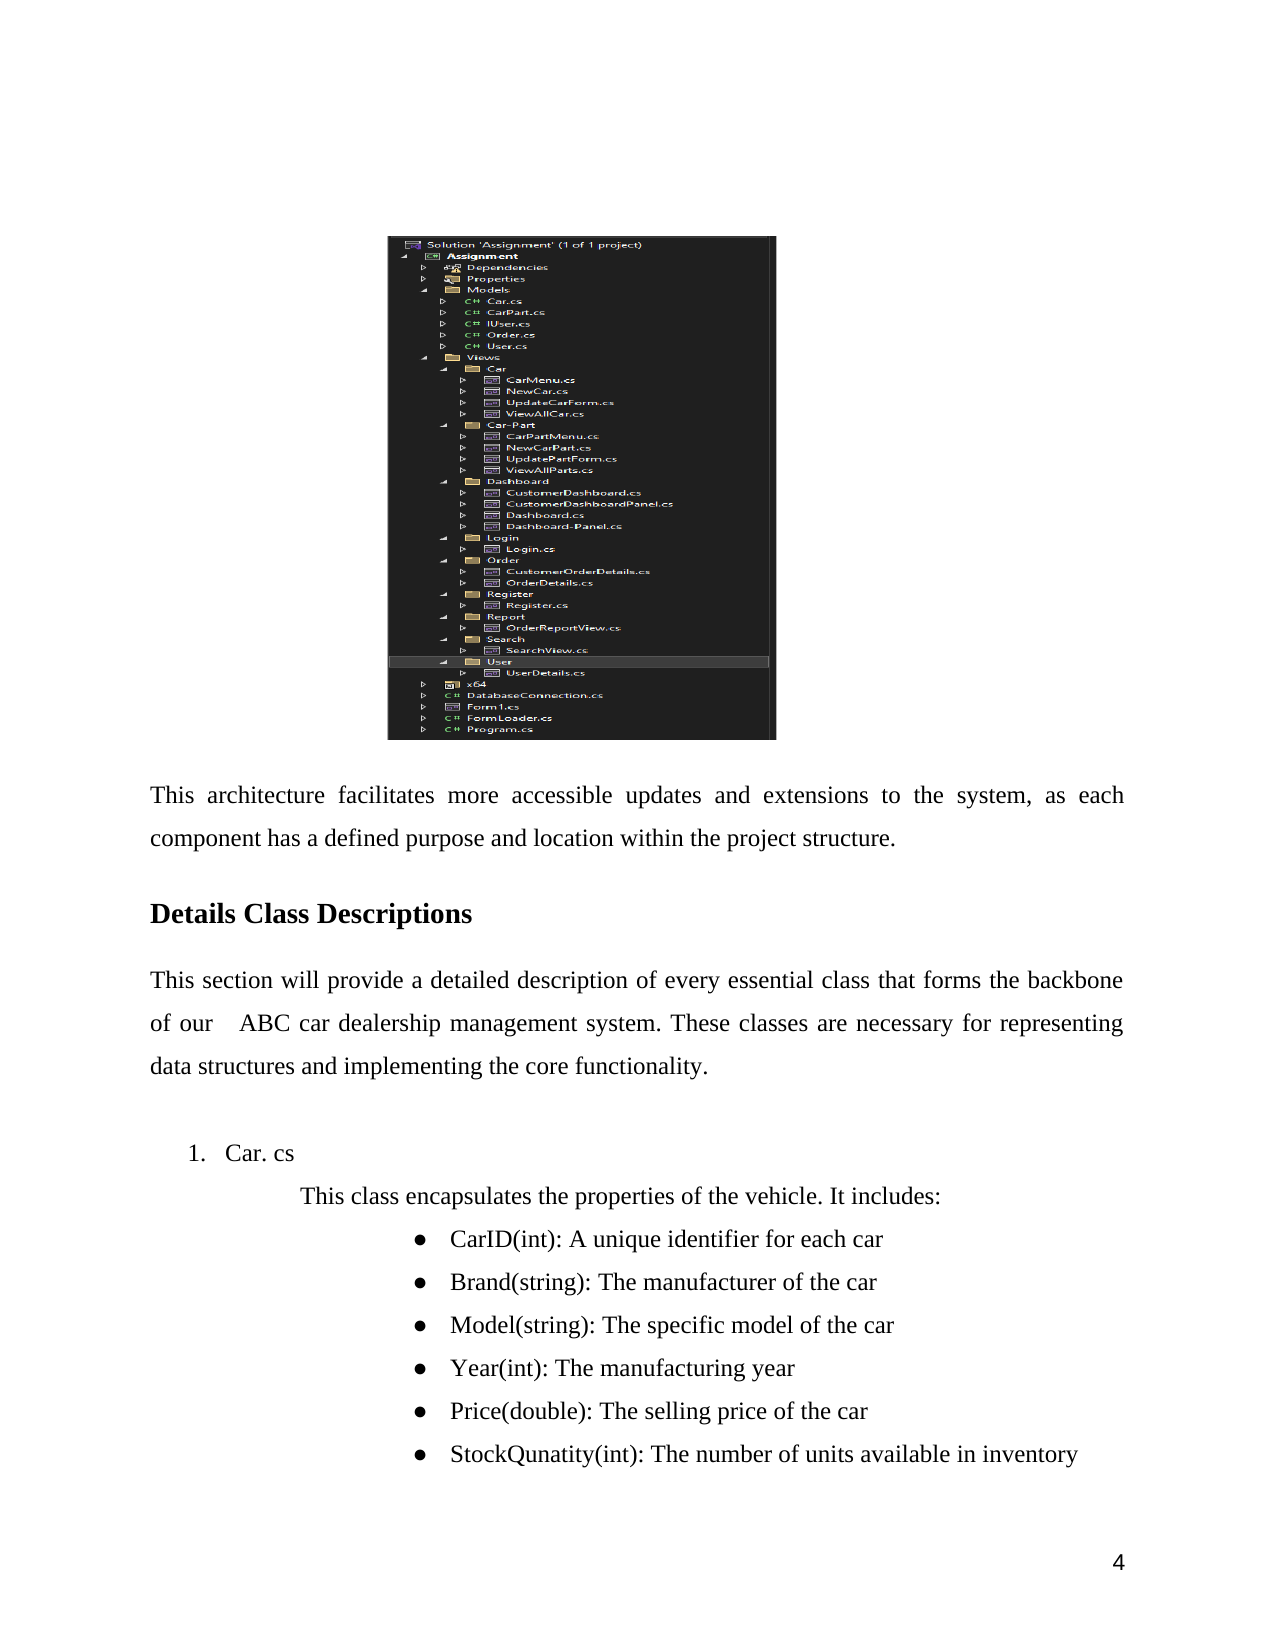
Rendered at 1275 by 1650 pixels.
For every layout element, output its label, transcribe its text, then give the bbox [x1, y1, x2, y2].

list Brand(string): The manufacturer of the car [412, 1267, 1125, 1296]
text Details Class Descriptions [150, 896, 1125, 930]
text This section will provide a detailed description of every essential class that forms the backbone of our ABC car dealership management system. These classes are necessary for representing data structures and implementing the core functionality. [150, 965, 1125, 1080]
list StockQunatity(int): The number of units available in inventory [412, 1439, 1125, 1468]
list CarID(int): A unique identifier for each car [412, 1224, 1125, 1253]
list Model(string): The specific model of the car [412, 1310, 1125, 1339]
list Price(double): The selling price of the car [412, 1396, 1125, 1425]
text This architecture facilitates more accessible updates and extensions to the system, as each component has a defined purpose and location within the project structure. [150, 780, 1125, 852]
list Year(int): The manufacturing year [412, 1353, 1125, 1382]
picture [387, 236, 777, 740]
list Car. cs [187, 1138, 1125, 1166]
text This class encapsulates the properties of the vehicle. It includes: [300, 1181, 1125, 1209]
